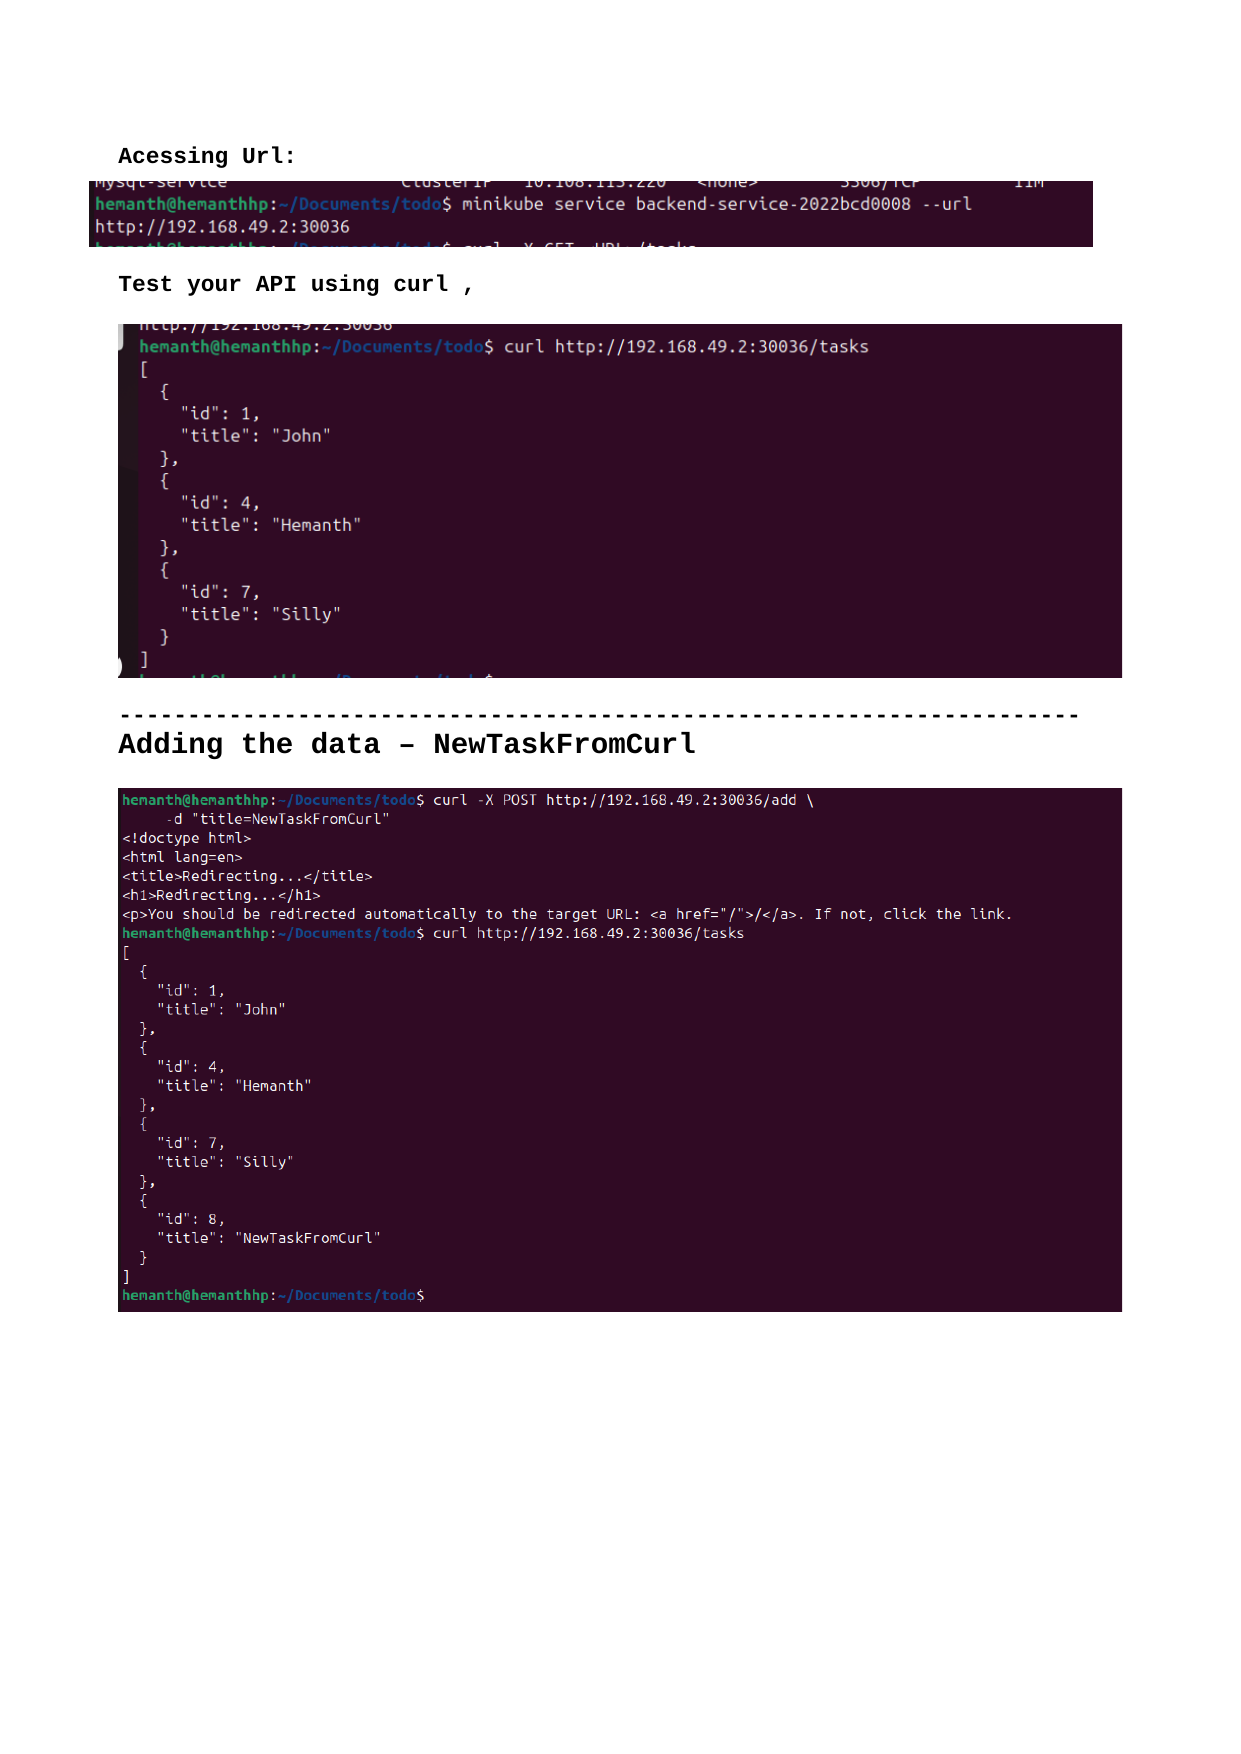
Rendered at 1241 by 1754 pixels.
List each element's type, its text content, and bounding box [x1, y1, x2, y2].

picture [89, 181, 1093, 247]
text ---------------------------------------------------------------------- [118, 704, 1122, 730]
text Acessing Url: [118, 144, 1122, 170]
text Test your API using curl , [118, 272, 1122, 298]
picture [118, 324, 1123, 678]
text Adding the data – NewTaskFromCurl [118, 730, 1122, 763]
picture [118, 788, 1123, 1312]
